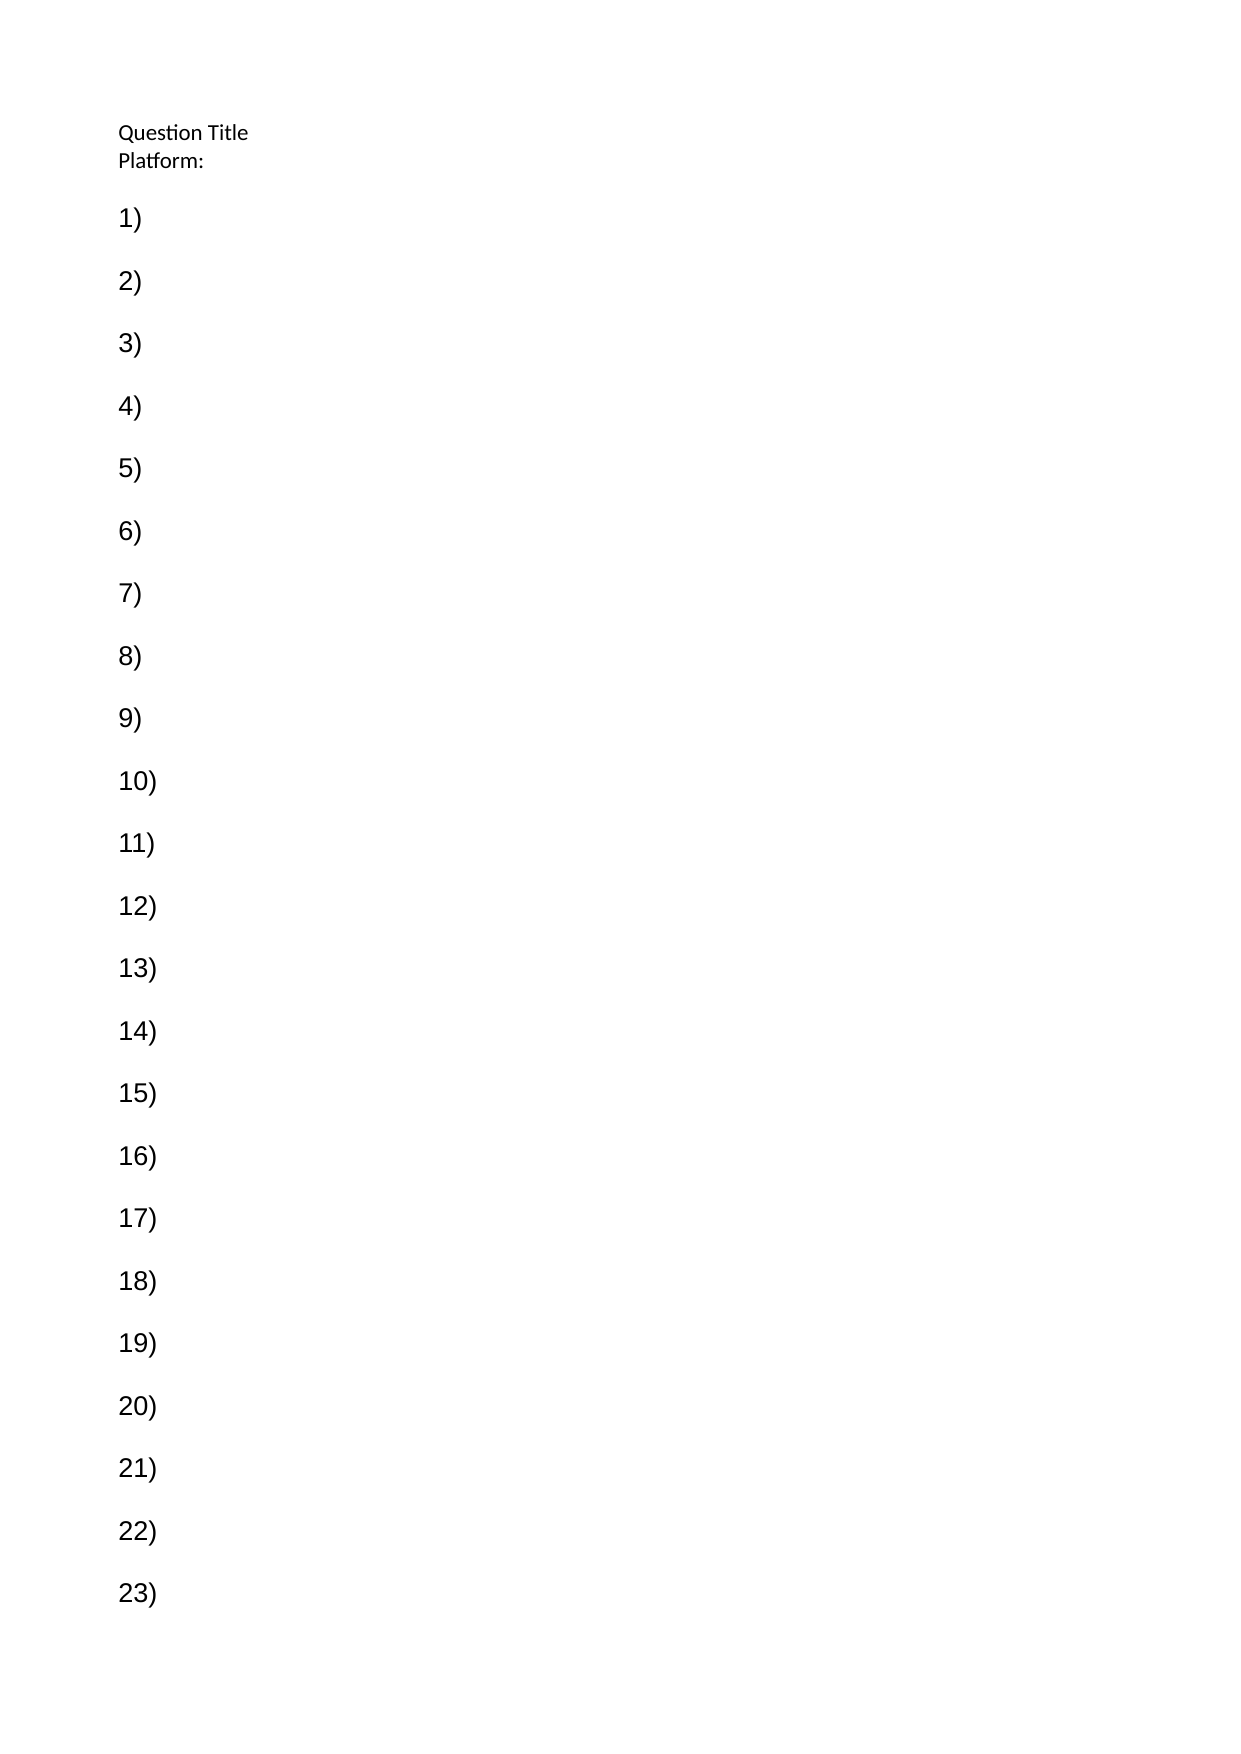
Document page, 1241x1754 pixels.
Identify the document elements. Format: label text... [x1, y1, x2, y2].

text 17) [118, 1202, 1122, 1233]
text 15) [118, 1077, 1122, 1108]
text 14) [118, 1015, 1122, 1046]
text 5) [118, 452, 1122, 483]
text 22) [118, 1515, 1122, 1546]
text 2) [118, 265, 1122, 296]
text 19) [118, 1327, 1122, 1358]
text 7) [118, 577, 1122, 608]
text 13) [118, 952, 1122, 983]
text 20) [118, 1390, 1122, 1421]
text Platform: [118, 146, 1122, 174]
text Question Title [118, 118, 1122, 146]
text 6) [118, 515, 1122, 546]
text 10) [118, 765, 1122, 796]
text 9) [118, 702, 1122, 733]
text 4) [118, 390, 1122, 421]
text 1) [118, 202, 1122, 233]
text 21) [118, 1452, 1122, 1483]
text 8) [118, 640, 1122, 671]
text 23) [118, 1577, 1122, 1608]
text 18) [118, 1265, 1122, 1296]
text 16) [118, 1140, 1122, 1171]
text 3) [118, 327, 1122, 358]
text 11) [118, 827, 1122, 858]
text 12) [118, 890, 1122, 921]
